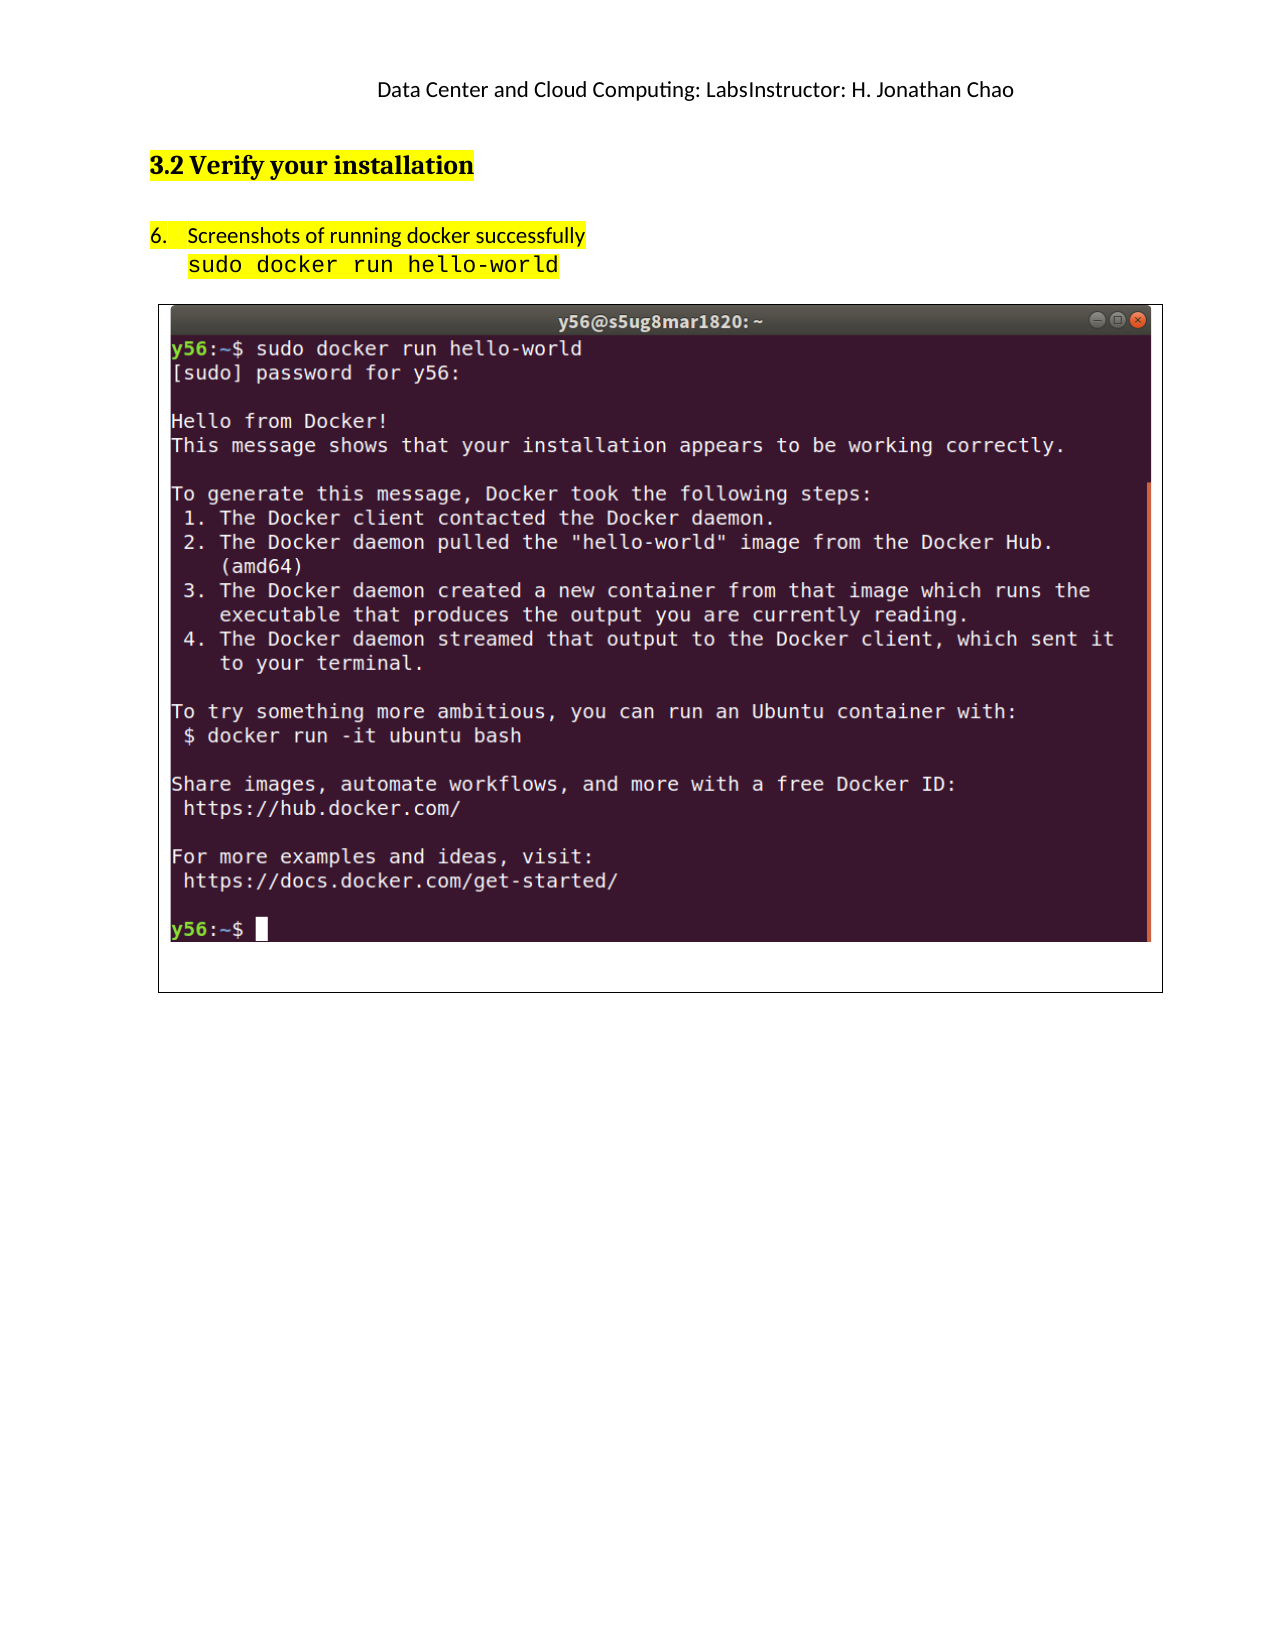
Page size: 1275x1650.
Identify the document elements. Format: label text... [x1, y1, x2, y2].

table_header [159, 305, 1162, 992]
list sudo docker run hello-world [187, 254, 1162, 279]
picture [170, 305, 1152, 942]
list 3.2 Verify your installation [150, 150, 1162, 181]
list Screenshots of running docker successfully [150, 221, 1162, 249]
